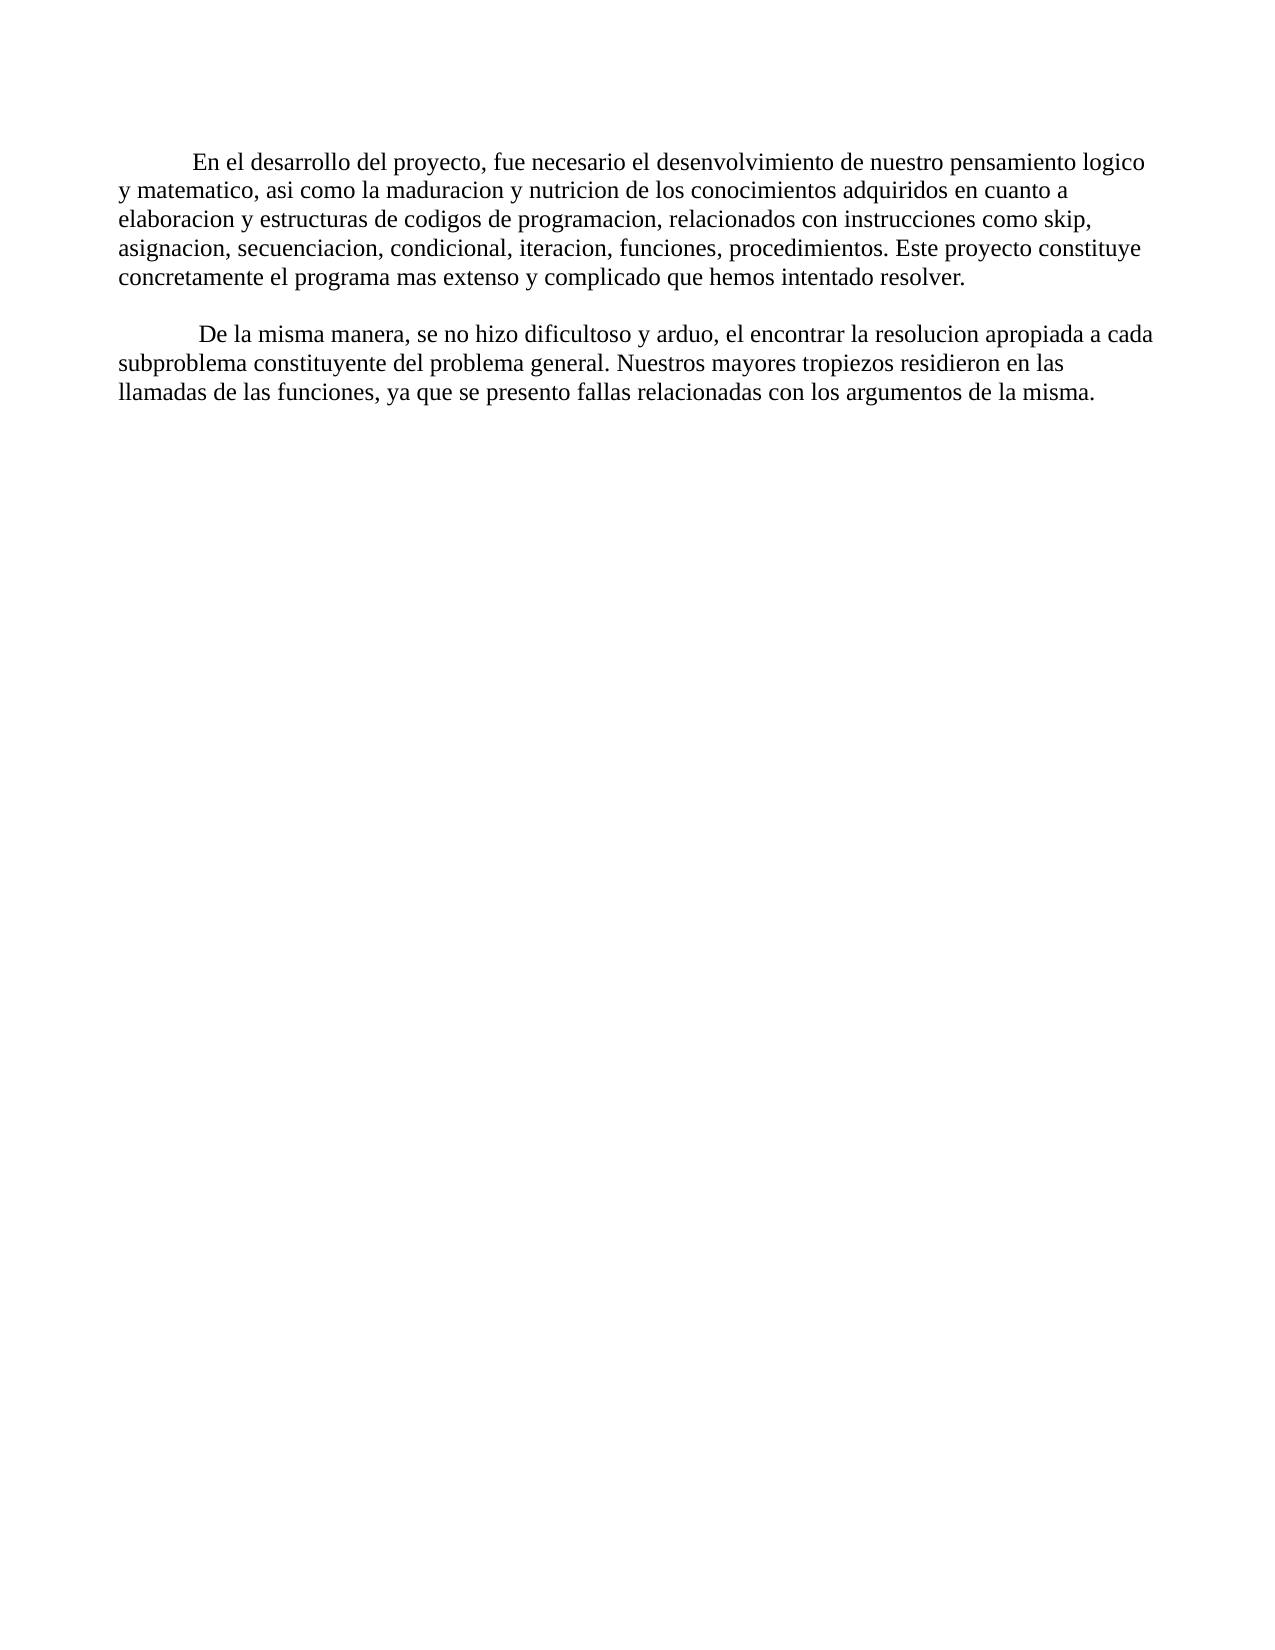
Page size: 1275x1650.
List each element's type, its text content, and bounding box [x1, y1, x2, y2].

text En el desarrollo del proyecto, fue necesario el desenvolvimiento de nuestro pensamiento logico y matematico, asi como la maduracion y nutricion de los conocimientos adquiridos en cuanto a elaboracion y estructuras de codigos de programacion, relacionados con instrucciones como skip, asignacion, secuenciacion, condicional, iteracion, funciones, procedimientos. Este proyecto constituye concretamente el programa mas extenso y complicado que hemos intentado resolver. [118, 147, 1157, 291]
text De la misma manera, se no hizo dificultoso y arduo, el encontrar la resolucion apropiada a cada subproblema constituyente del problema general. Nuestros mayores tropiezos residieron en las llamadas de las funciones, ya que se presento fallas relacionadas con los argumentos de la misma. [118, 319, 1157, 406]
